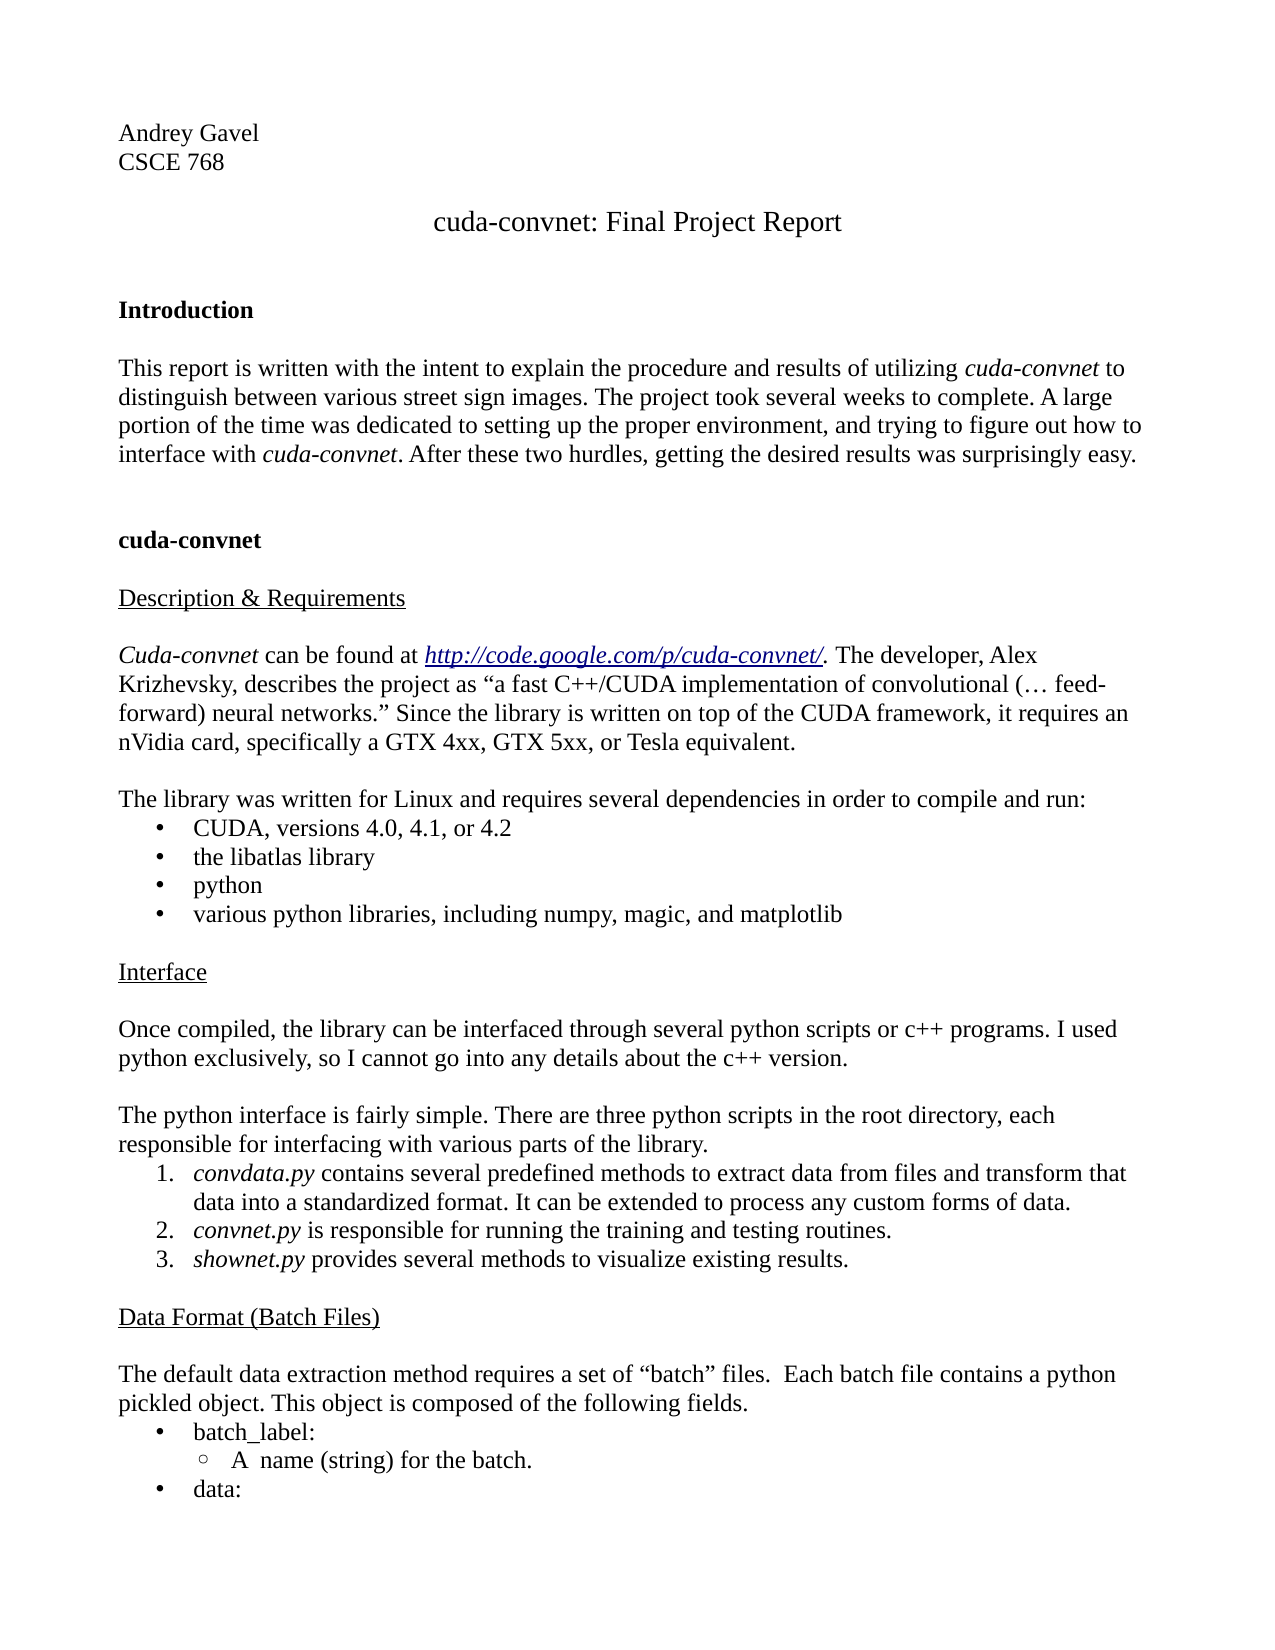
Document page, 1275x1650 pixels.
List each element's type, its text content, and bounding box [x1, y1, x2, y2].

text Description & Requirements [118, 583, 1157, 612]
list A name (string) for the batch. [193, 1445, 1157, 1474]
list data: [156, 1474, 1157, 1503]
text CSCE 768 [118, 147, 1157, 176]
text The default data extraction method requires a set of “batch” files. Each batch file contains a python pickled object. This object is composed of the following fields. [118, 1359, 1157, 1417]
list shownet.py provides several methods to visualize existing results. [156, 1244, 1157, 1273]
text Introduction [118, 295, 1157, 324]
text Interface [118, 957, 1157, 985]
list convdata.py contains several predefined methods to extract data from files and transform that data into a standardized format. It can be extended to process any custom forms of data. [156, 1158, 1157, 1215]
list batch_label: [156, 1417, 1157, 1445]
list various python libraries, including numpy, magic, and matplotlib [156, 899, 1157, 928]
list the libatlas library [156, 842, 1157, 870]
text This report is written with the intent to explain the procedure and results of utilizing cuda-convnet to distinguish between various street sign images. The project took several weeks to complete. A large portion of the time was dedicated to setting up the proper environment, and trying to figure out how to interface with cuda-convnet. After these two hurdles, getting the desired results was surprisingly easy. [118, 353, 1157, 468]
text The python interface is fairly simple. There are three python scripts in the root directory, each responsible for interfacing with various parts of the library. [118, 1100, 1157, 1158]
text Data Format (Batch Files) [118, 1302, 1157, 1330]
list python [156, 870, 1157, 899]
text cuda-convnet: Final Project Report [118, 204, 1157, 238]
text Once compiled, the library can be interfaced through several python scripts or c++ programs. I used python exclusively, so I cannot go into any details about the c++ version. [118, 1014, 1157, 1072]
text Cuda-convnet can be found at http://code.google.com/p/cuda-convnet/. The developer, Alex Krizhevsky, describes the project as “a fast C++/CUDA implementation of convolutional (… feed-forward) neural networks.” Since the library is written on top of the CUDA framework, it requires an nVidia card, specifically a GTX 4xx, GTX 5xx, or Tesla equivalent. [118, 640, 1157, 755]
text cuda-convnet [118, 525, 1157, 554]
list CUDA, versions 4.0, 4.1, or 4.2 [156, 813, 1157, 842]
list convnet.py is responsible for running the training and testing routines. [156, 1215, 1157, 1244]
text The library was written for Linux and requires several dependencies in order to compile and run: [118, 784, 1157, 813]
text Andrey Gavel [118, 118, 1157, 147]
